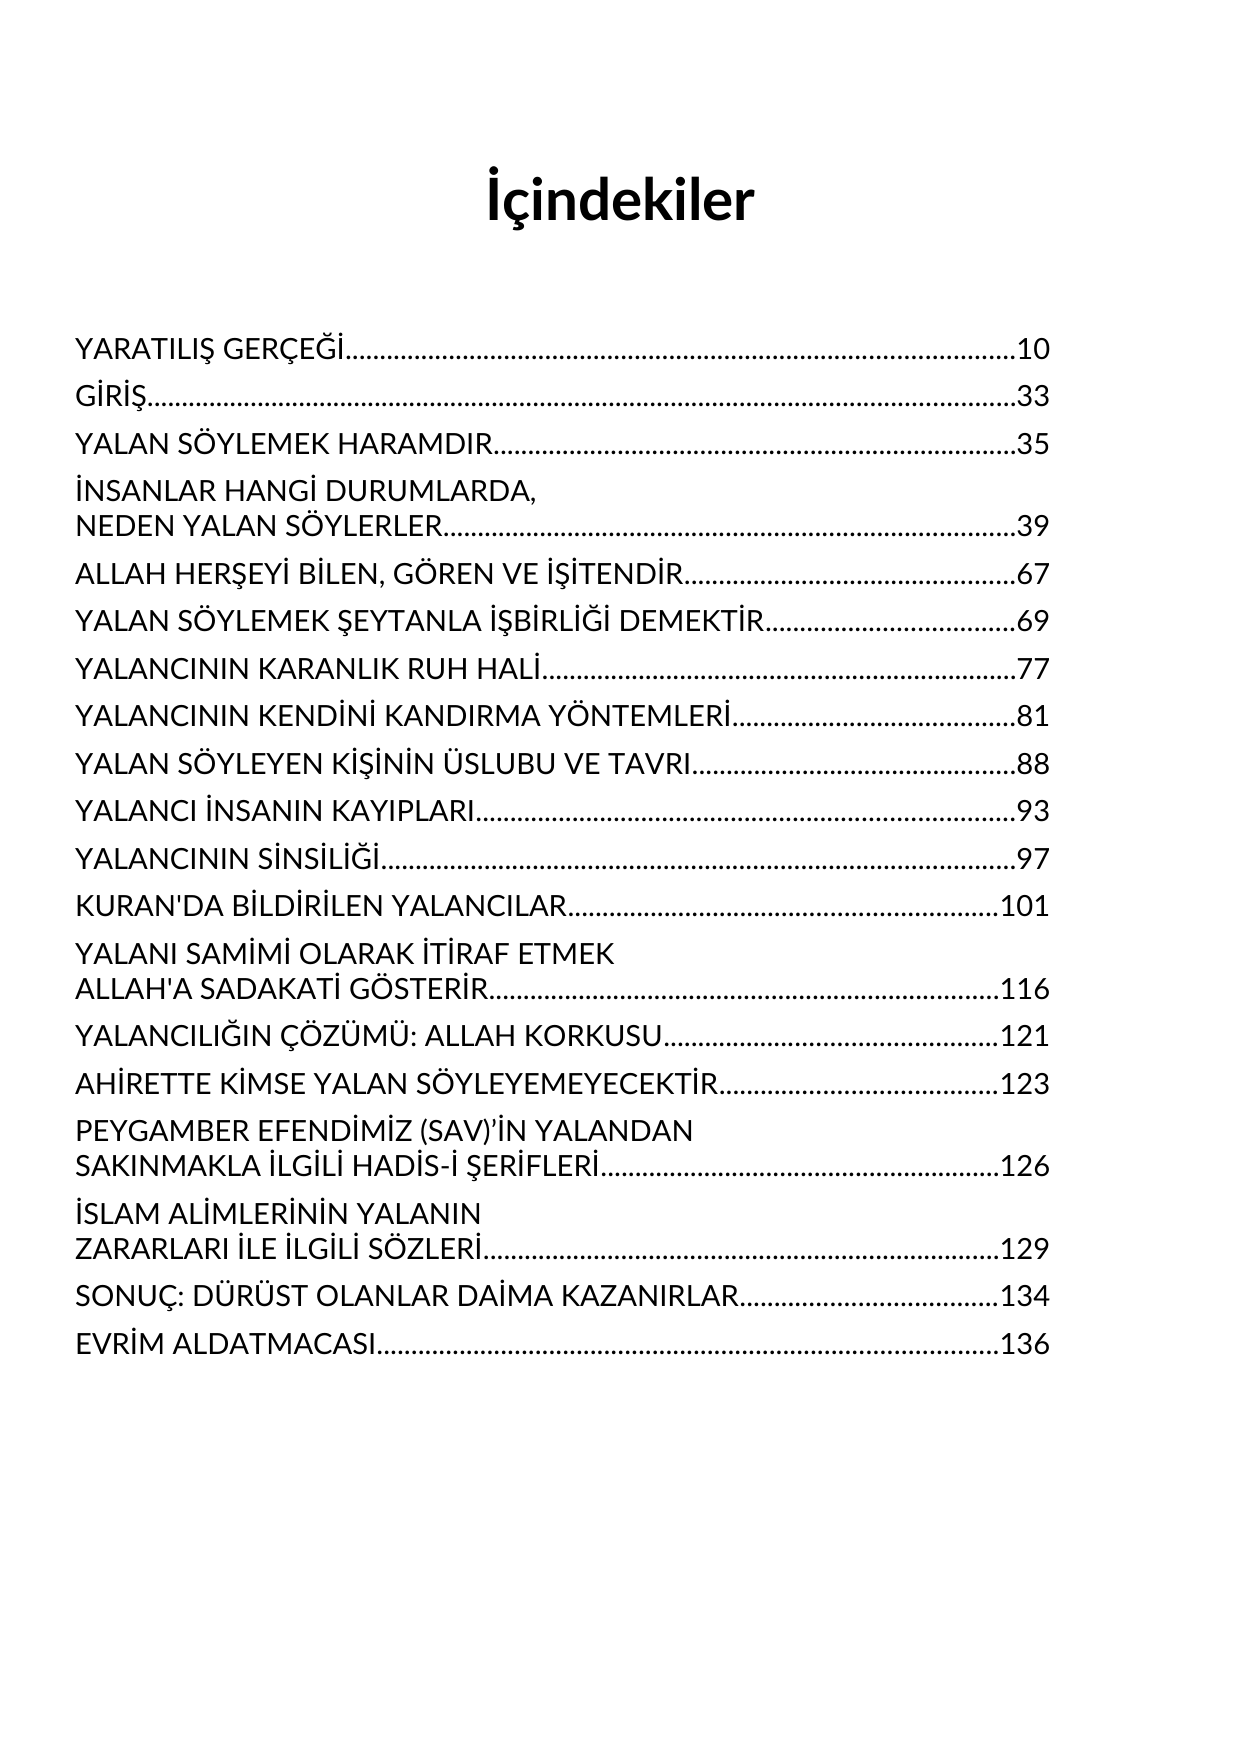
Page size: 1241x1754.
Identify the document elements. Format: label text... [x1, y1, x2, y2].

subtitle İçindekiler [75, 162, 1165, 232]
subtitle YALANCININ KARANLIK RUH HALİ 77 [75, 650, 1165, 685]
subtitle GİRİŞ 33 [75, 378, 1165, 413]
subtitle İNSANLAR HANGİ DURUMLARDA, NEDEN YALAN SÖYLERLER 39 [75, 473, 1165, 543]
subtitle YALAN SÖYLEMEK HARAMDIR 35 [75, 425, 1165, 460]
subtitle YALANI SAMİMİ OLARAK İTİRAF ETMEK ALLAH'A SADAKATİ GÖSTERİR 116 [75, 935, 1165, 1005]
subtitle SONUÇ: DÜRÜST OLANLAR DAİMA KAZANIRLAR 134 [75, 1278, 1165, 1313]
subtitle PEYGAMBER EFENDİMİZ (SAV)’İN YALANDAN SAKINMAKLA İLGİLİ HADİS-İ ŞERİFLERİ 126 [75, 1113, 1165, 1183]
subtitle YALANCININ SİNSİLİĞİ 97 [75, 840, 1165, 875]
subtitle YALANCILIĞIN ÇÖZÜMÜ: ALLAH KORKUSU 121 [75, 1018, 1165, 1053]
subtitle EVRİM ALDATMACASI 136 [75, 1325, 1165, 1360]
subtitle YARATILIŞ GERÇEĞİ 10 [75, 330, 1165, 365]
subtitle YALAN SÖYLEMEK ŞEYTANLA İŞBİRLİĞİ DEMEKTİR 69 [75, 603, 1165, 638]
subtitle YALANCININ KENDİNİ KANDIRMA YÖNTEMLERİ 81 [75, 698, 1165, 733]
subtitle İSLAM ALİMLERİNİN YALANIN ZARARLARI İLE İLGİLİ SÖZLERİ 129 [75, 1195, 1165, 1265]
subtitle YALANCI İNSANIN KAYIPLARI 93 [75, 793, 1165, 828]
subtitle AHİRETTE KİMSE YALAN SÖYLEYEMEYECEKTİR 123 [75, 1065, 1165, 1100]
subtitle ALLAH HERŞEYİ BİLEN, GÖREN VE İŞİTENDİR 67 [75, 555, 1165, 590]
subtitle KURAN'DA BİLDİRİLEN YALANCILAR 101 [75, 888, 1165, 923]
subtitle YALAN SÖYLEYEN KİŞİNİN ÜSLUBU VE TAVRI 88 [75, 745, 1165, 780]
